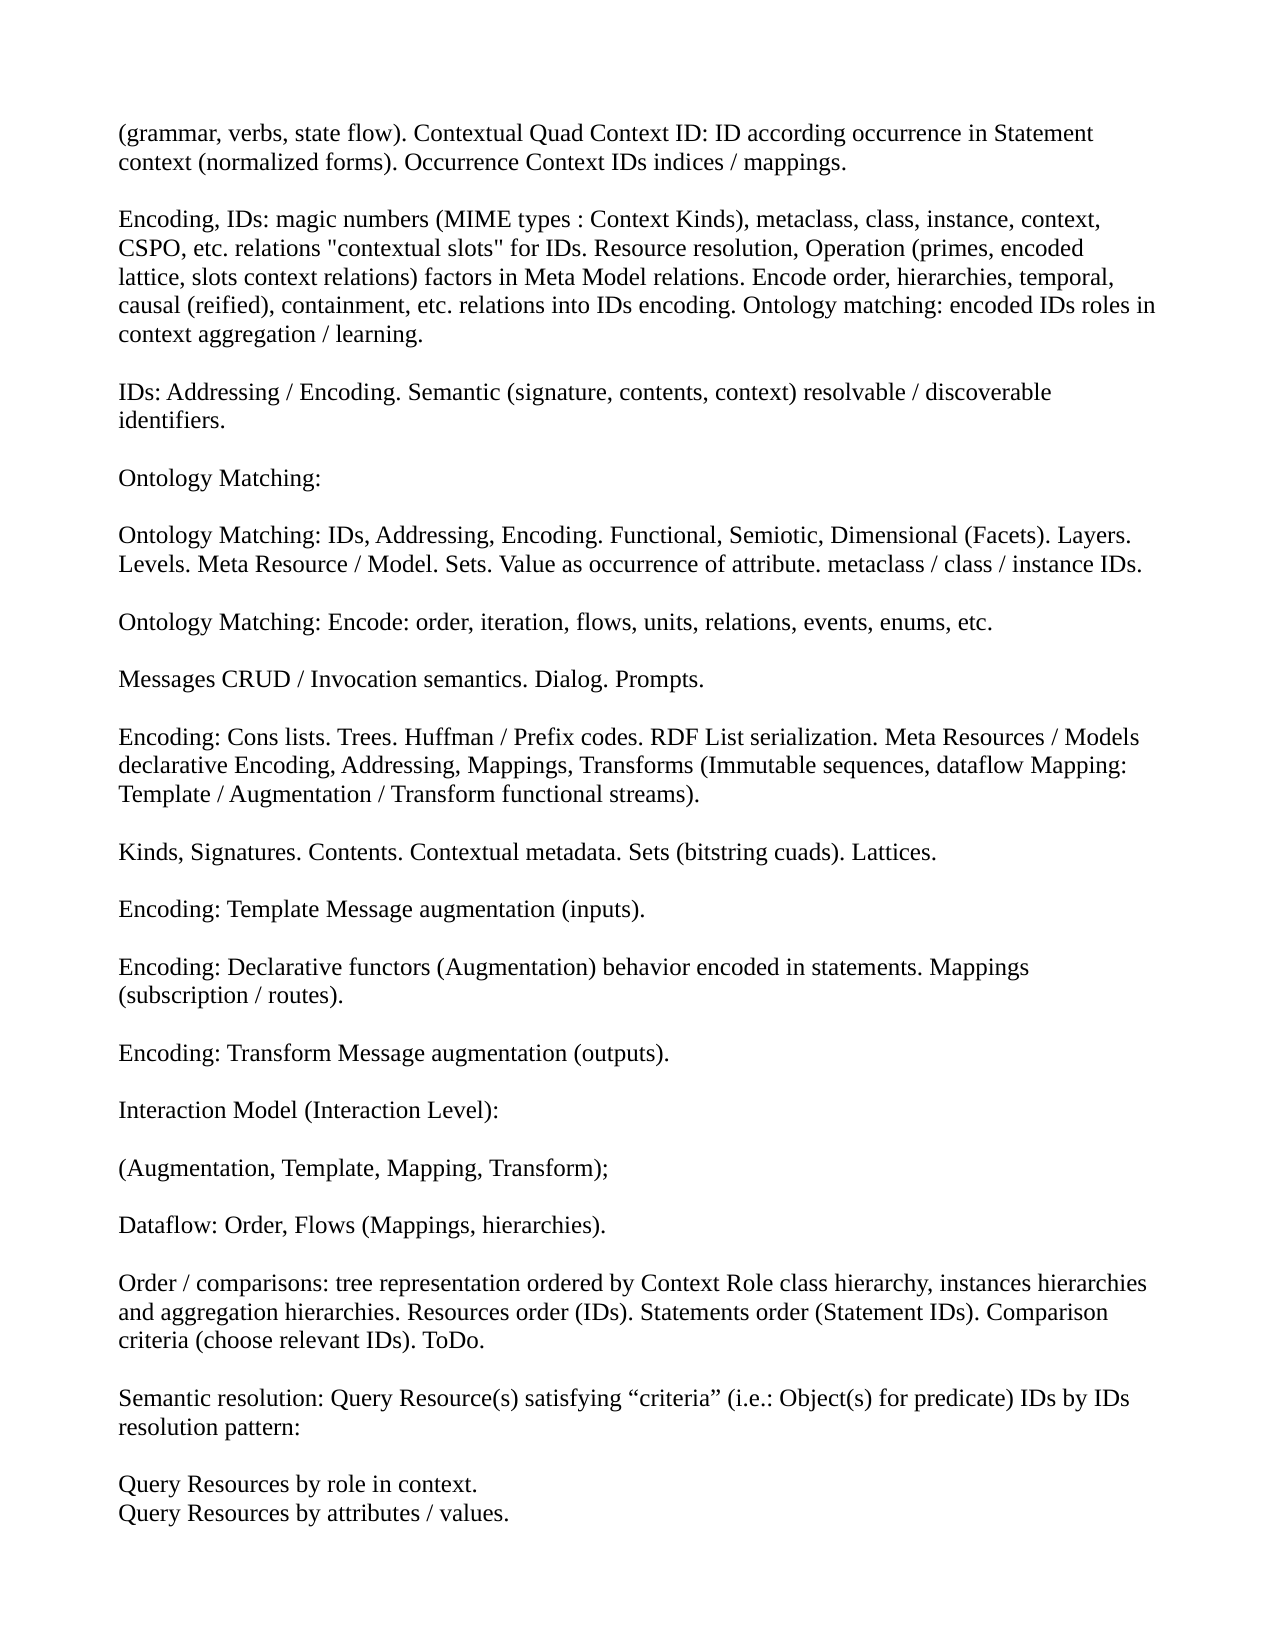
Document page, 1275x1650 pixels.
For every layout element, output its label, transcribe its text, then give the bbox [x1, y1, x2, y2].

text Encoding: Cons lists. Trees. Huffman / Prefix codes. RDF List serialization. Meta Resources / Models declarative Encoding, Addressing, Mappings, Transforms (Immutable sequences, dataflow Mapping: Template / Augmentation / Transform functional streams). [118, 722, 1157, 808]
text Semantic resolution: Query Resource(s) satisfying “criteria” (i.e.: Object(s) for predicate) IDs by IDs resolution pattern: [118, 1383, 1157, 1441]
text Encoding: Declarative functors (Augmentation) behavior encoded in statements. Mappings (subscription / routes). [118, 952, 1157, 1009]
text Query Resources by role in context. [118, 1469, 1157, 1498]
text Encoding: Transform Message augmentation (outputs). [118, 1038, 1157, 1067]
text Messages CRUD / Invocation semantics. Dialog. Prompts. [118, 664, 1157, 693]
text Dataflow: Order, Flows (Mappings, hierarchies). [118, 1211, 1157, 1239]
text Interaction Model (Interaction Level): [118, 1096, 1157, 1124]
text Query Resources by attributes / values. [118, 1498, 1157, 1527]
text (Augmentation, Template, Mapping, Transform); [118, 1153, 1157, 1182]
text IDs: Addressing / Encoding. Semantic (signature, contents, context) resolvable / discoverable identifiers. [118, 377, 1157, 434]
text Kinds, Signatures. Contents. Contextual metadata. Sets (bitstring cuads). Lattices. [118, 837, 1157, 866]
text Encoding, IDs: magic numbers (MIME types : Context Kinds), metaclass, class, instance, context, CSPO, etc. relations "contextual slots" for IDs. Resource resolution, Operation (primes, encoded lattice, slots context relations) factors in Meta Model relations. Encode order, hierarchies, temporal, causal (reified), containment, etc. relations into IDs encoding. Ontology matching: encoded IDs roles in context aggregation / learning. [118, 204, 1157, 348]
text (grammar, verbs, state flow). Contextual Quad Context ID: ID according occurrence in Statement context (normalized forms). Occurrence Context IDs indices / mappings. [118, 118, 1157, 176]
text Ontology Matching: Encode: order, iteration, flows, units, relations, events, enums, etc. [118, 607, 1157, 636]
text Encoding: Template Message augmentation (inputs). [118, 894, 1157, 923]
text Ontology Matching: IDs, Addressing, Encoding. Functional, Semiotic, Dimensional (Facets). Layers. Levels. Meta Resource / Model. Sets. Value as occurrence of attribute. metaclass / class / instance IDs. [118, 521, 1157, 578]
text Ontology Matching: [118, 463, 1157, 492]
text Order / comparisons: tree representation ordered by Context Role class hierarchy, instances hierarchies and aggregation hierarchies. Resources order (IDs). Statements order (Statement IDs). Comparison criteria (choose relevant IDs). ToDo. [118, 1268, 1157, 1354]
